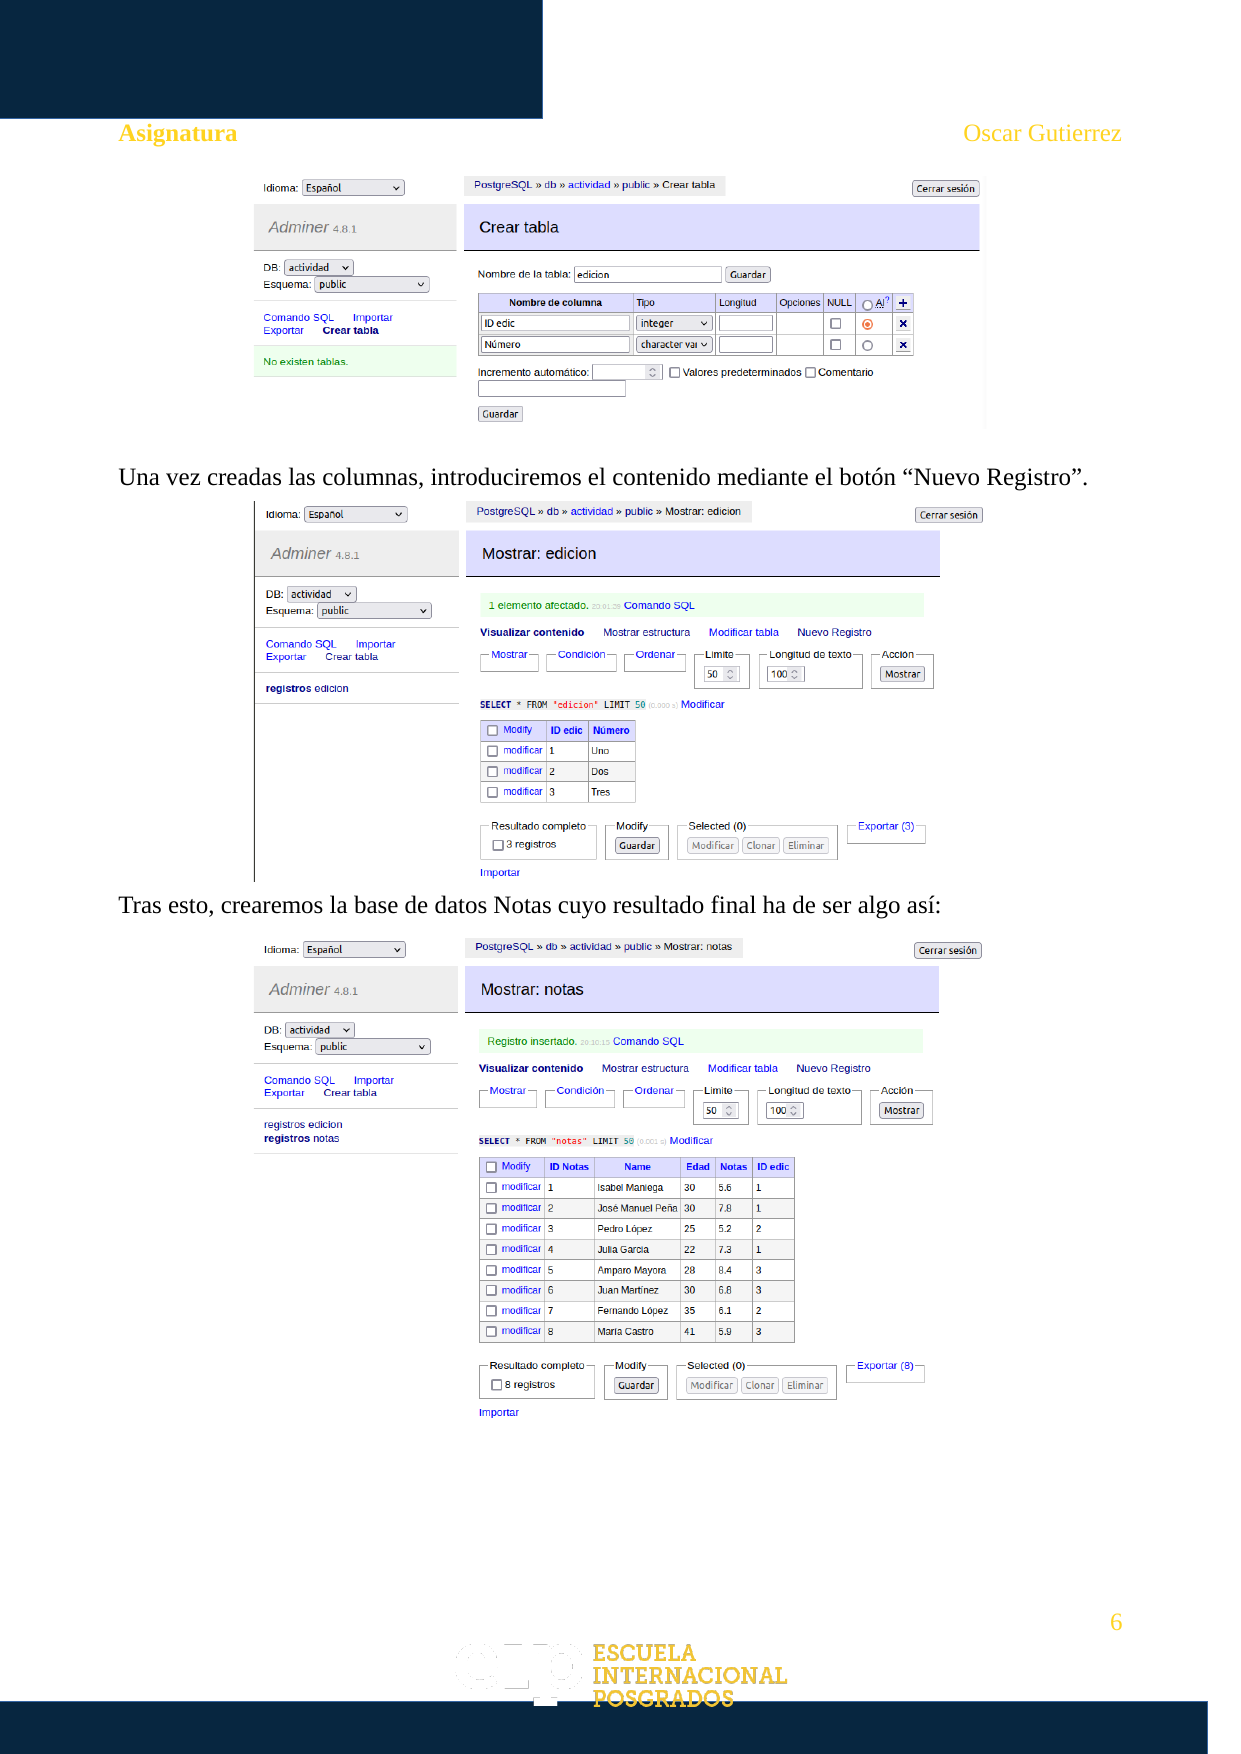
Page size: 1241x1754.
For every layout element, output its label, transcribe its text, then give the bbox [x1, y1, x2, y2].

text Tras esto, crearemos la base de datos Notas cuyo resultado final ha de ser algo así: [118, 890, 1122, 919]
picture [452, 1614, 788, 1712]
picture [253, 938, 987, 1425]
picture [253, 176, 987, 429]
picture [253, 501, 987, 882]
text Una vez creadas las columnas, introduciremos el contenido mediante el botón “Nuevo Registro”. [118, 462, 1122, 491]
